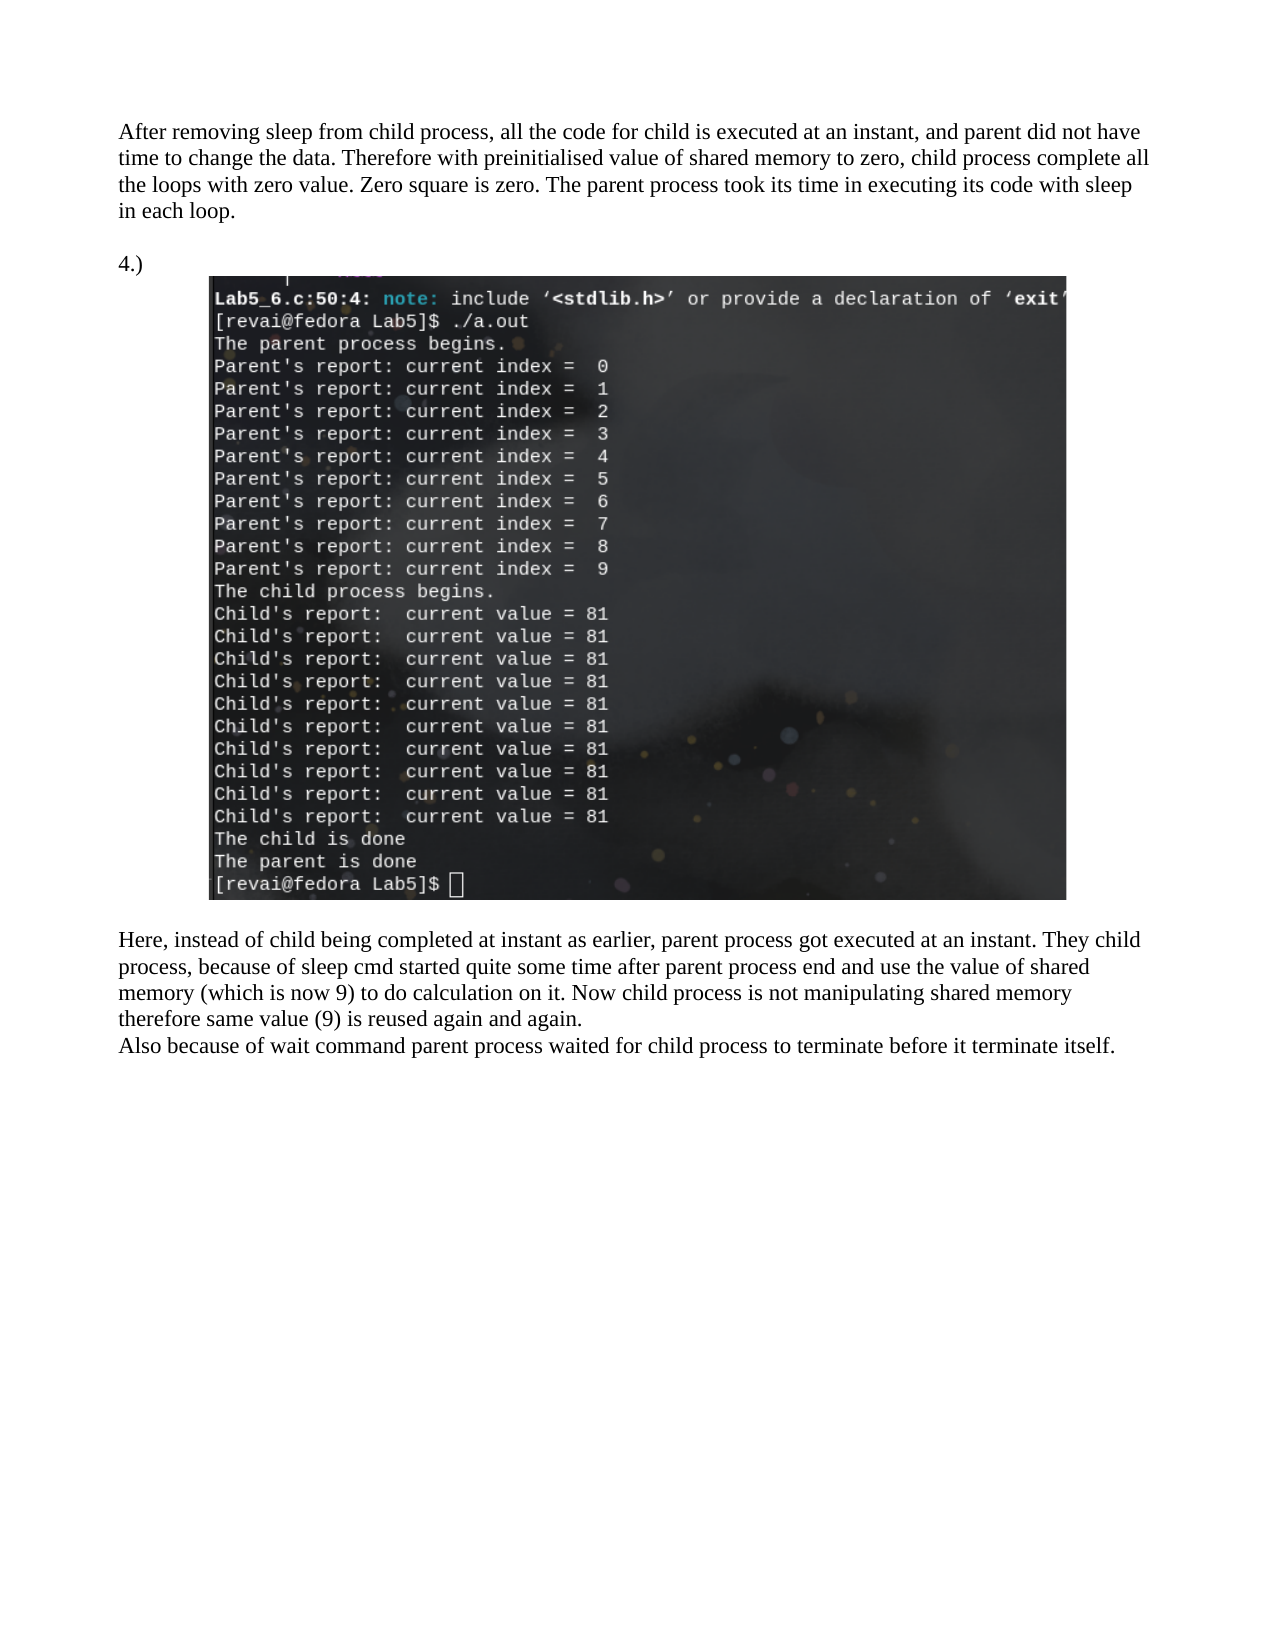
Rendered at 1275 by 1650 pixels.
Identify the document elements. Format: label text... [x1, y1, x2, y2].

text Here, instead of child being completed at instant as earlier, parent process got executed at an instant. They child process, because of sleep cmd started quite some time after parent process end and use the value of shared memory (which is now 9) to do calculation on it. Now child process is not manipulating shared memory therefore same value (9) is reused again and again. [118, 926, 1157, 1032]
text After removing sleep from child process, all the code for child is executed at an instant, and parent did not have time to change the data. Therefore with preinitialised value of shared memory to zero, child process complete all the loops with zero value. Zero square is zero. The parent process took its time in executing its code with sleep in each loop. [118, 118, 1157, 223]
text Also because of wait command parent process waited for child process to terminate before it terminate itself. [118, 1032, 1157, 1058]
text 4.) [118, 250, 1157, 276]
picture [208, 276, 1067, 900]
